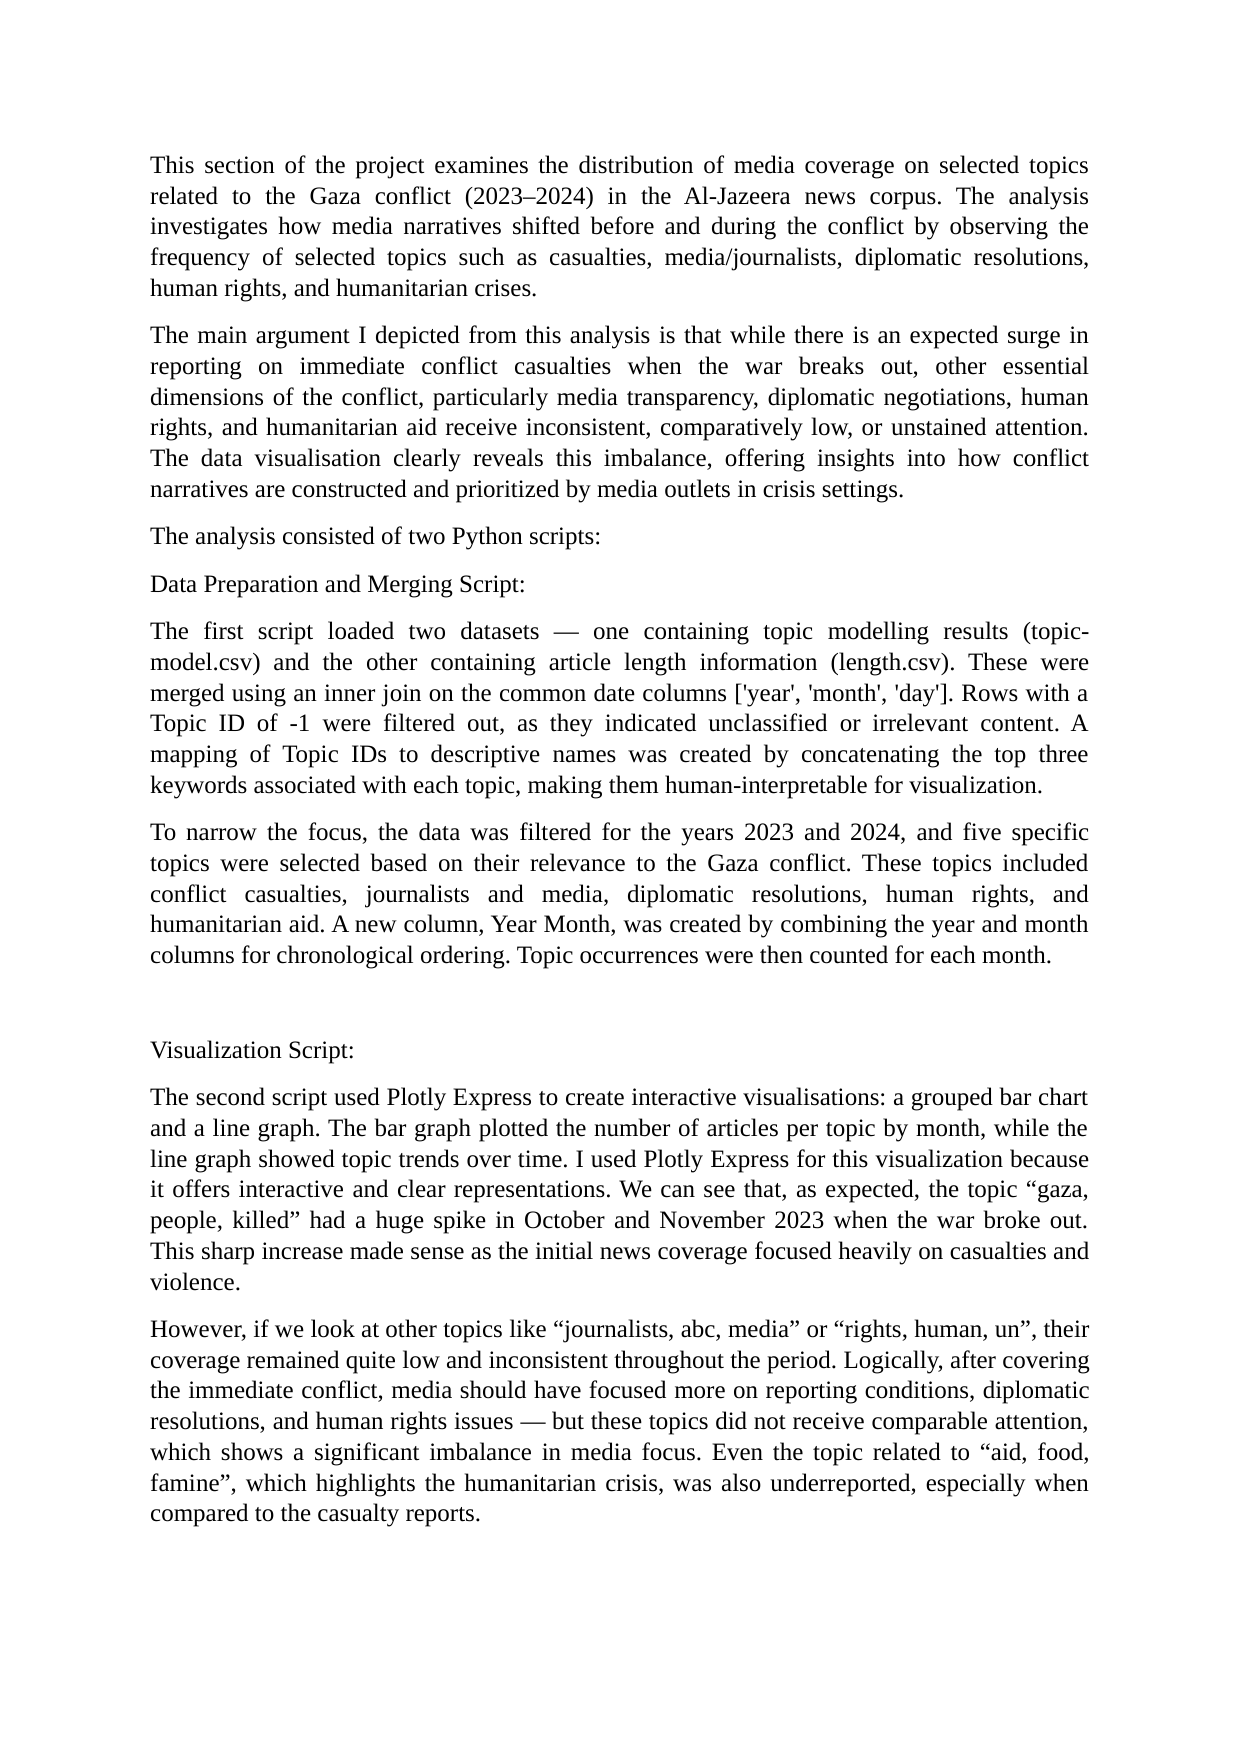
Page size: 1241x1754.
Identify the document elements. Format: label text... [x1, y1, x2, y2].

text The second script used Plotly Express to create interactive visualisations: a grouped bar chart and a line graph. The bar graph plotted the number of articles per topic by month, while the line graph showed topic trends over time. I used Plotly Express for this visualization because it offers interactive and clear representations. We can see that, as expected, the topic “gaza, people, killed” had a huge spike in October and November 2023 when the war broke out. This sharp increase made sense as the initial news coverage focused heavily on casualties and violence. [150, 1082, 1090, 1295]
text The main argument I depicted from this analysis is that while there is an expected surge in reporting on immediate conflict casualties when the war breaks out, other essential dimensions of the conflict, particularly media transparency, diplomatic negotiations, human rights, and humanitarian aid receive inconsistent, comparatively low, or unstained attention. The data visualisation clearly reveals this imbalance, offering insights into how conflict narratives are constructed and prioritized by media outlets in crisis settings. [150, 320, 1090, 503]
text To narrow the focus, the data was filtered for the years 2023 and 2024, and five specific topics were selected based on their relevance to the Gaza conflict. These topics included conflict casualties, journalists and media, diplomatic resolutions, human rights, and humanitarian aid. A new column, Year Month, was created by combining the year and month columns for chronological ordering. Topic occurrences were then counted for each month. [150, 817, 1090, 969]
text Data Preparation and Merging Script: [150, 569, 1090, 597]
text Visualization Script: [150, 1035, 1090, 1064]
text The analysis consisted of two Python scripts: [150, 521, 1090, 550]
text However, if we look at other topics like “journalists, abc, media” or “rights, human, un”, their coverage remained quite low and inconsistent throughout the period. Logically, after covering the immediate conflict, media should have focused more on reporting conditions, diplomatic resolutions, and human rights issues — but these topics did not receive comparable attention, which shows a significant imbalance in media focus. Even the topic related to “aid, food, famine”, which highlights the humanitarian crisis, was also underreported, especially when compared to the casualty reports. [150, 1314, 1090, 1527]
text The first script loaded two datasets — one containing topic modelling results (topic-model.csv) and the other containing article length information (length.csv). These were merged using an inner join on the common date columns ['year', 'month', 'day']. Rows with a Topic ID of -1 were filtered out, as they indicated unclassified or irrelevant content. A mapping of Topic IDs to descriptive names was created by concatenating the top three keywords associated with each topic, making them human-interpretable for visualization. [150, 616, 1090, 798]
text This section of the project examines the distribution of media coverage on selected topics related to the Gaza conflict (2023–2024) in the Al-Jazeera news corpus. The analysis investigates how media narratives shifted before and during the conflict by observing the frequency of selected topics such as casualties, media/journalists, diplomatic resolutions, human rights, and humanitarian crises. [150, 150, 1090, 302]
